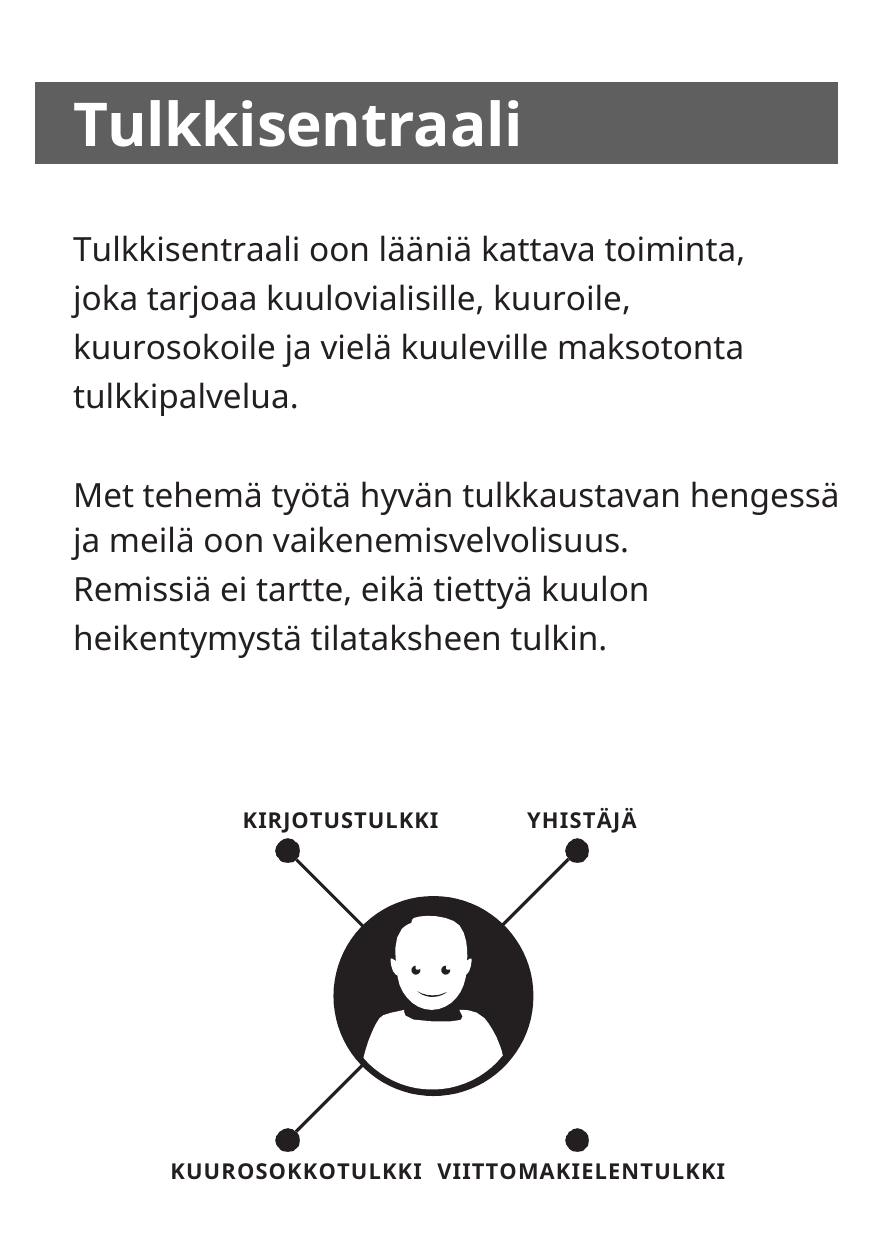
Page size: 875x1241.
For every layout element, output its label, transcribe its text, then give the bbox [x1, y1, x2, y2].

text Met tehemä työtä hyvän tulkkaustavan hengessä ja meilä oon vaikenemisvelvolisuus. [73, 471, 849, 562]
subtitle Remissiä ei tartte, eikä tiettyä kuulon heikentymystä tilataksheen tulkin. [73, 566, 820, 660]
text KUUROSOKKOTULKKI VIITTOMAKIELENTULKKI [47, 838, 849, 1186]
title Tulkkisentraali [35, 82, 849, 164]
subtitle Tulkkisentraali oon lääniä kattava toiminta, joka tarjoaa kuulovialisille, kuuroile, kuurosokoile ja vielä kuuleville maksotonta tulkkipalvelua. [73, 226, 747, 418]
text KIRJOTUSTULKKI YHISTÄJÄ [30, 805, 849, 834]
